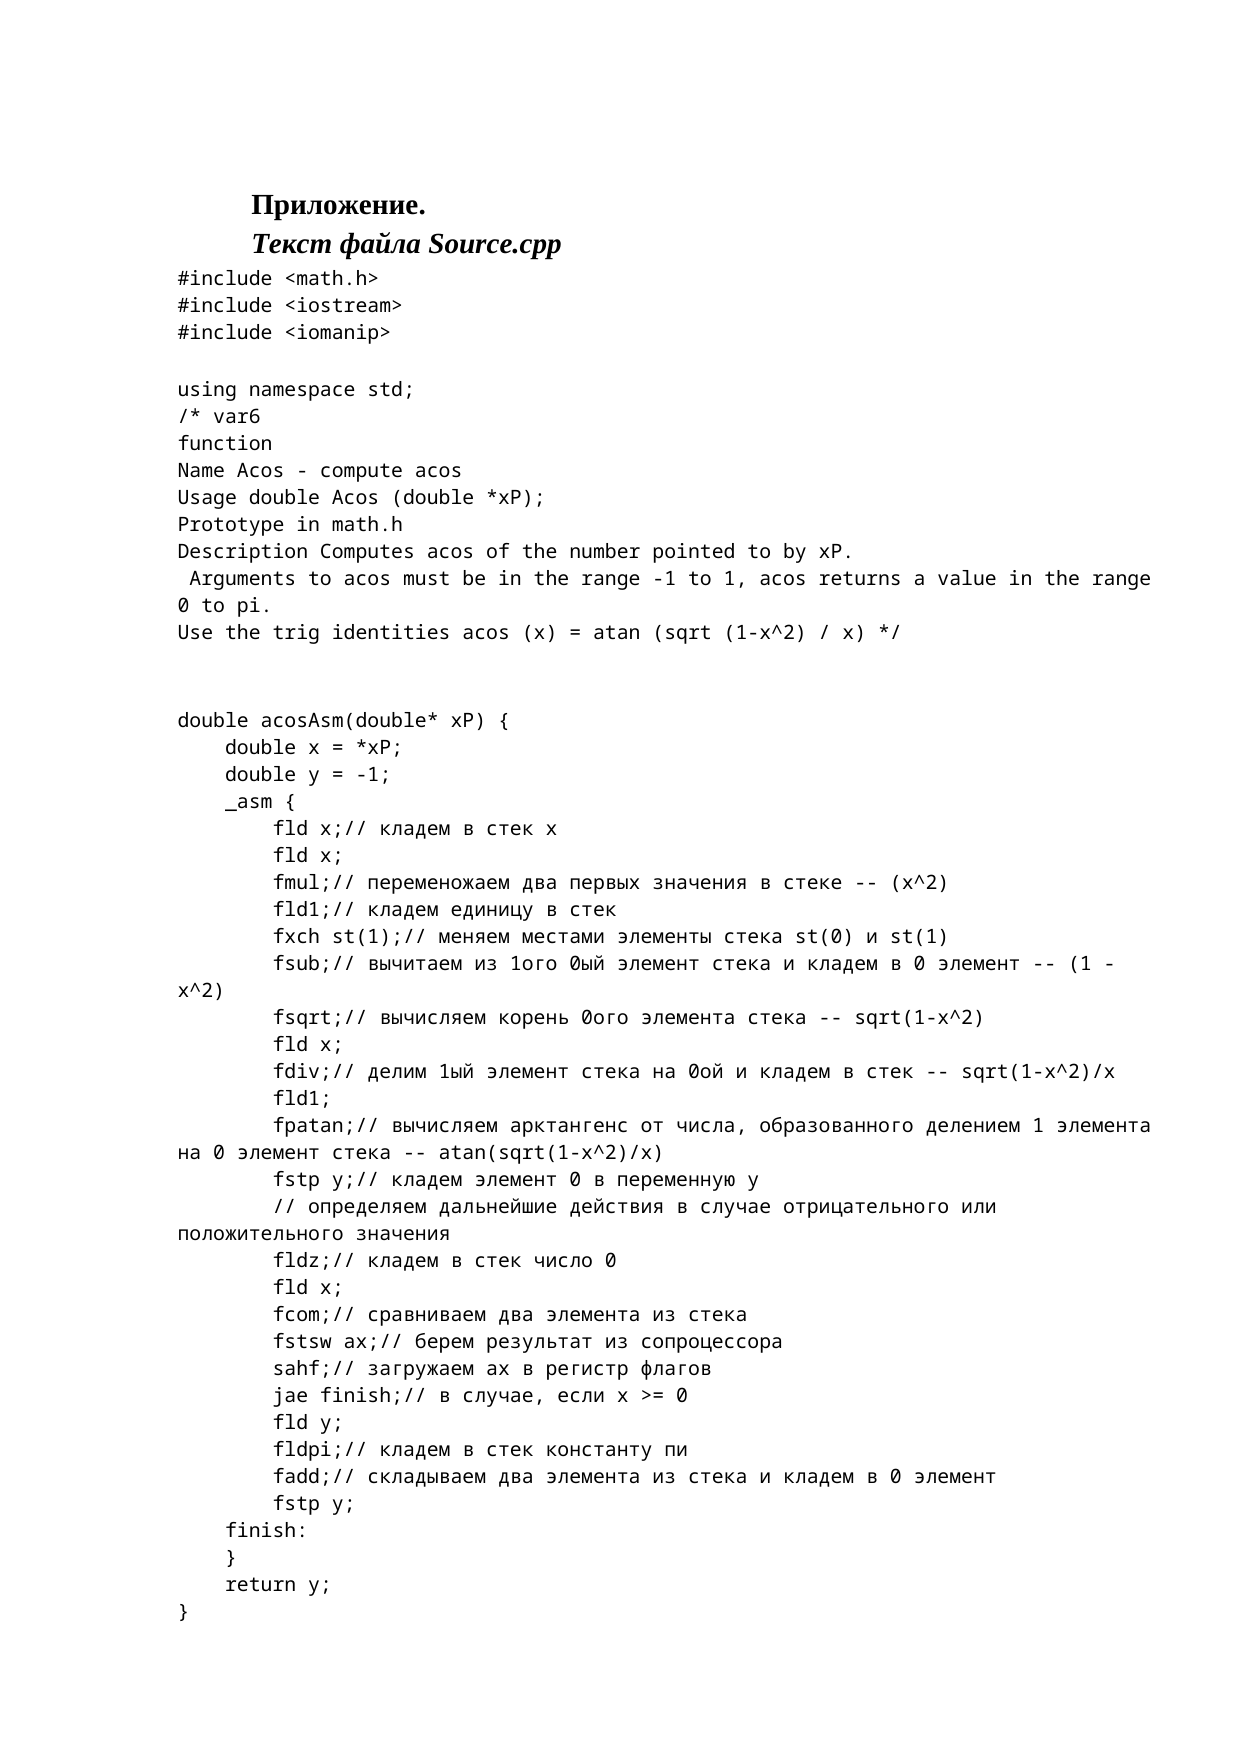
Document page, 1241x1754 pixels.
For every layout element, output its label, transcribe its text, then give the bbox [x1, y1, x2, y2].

text #include <iostream> [177, 291, 1152, 318]
text jae finish;// в случае, если x >= 0 [177, 1381, 1152, 1408]
text fldz;// кладем в стек число 0 [177, 1246, 1152, 1273]
text return y; [177, 1570, 1152, 1597]
text _asm { [177, 787, 1152, 814]
text fsub;// вычитаем из 1ого 0ый элемент стека и кладем в 0 элемент -- (1 - x^2) [177, 949, 1152, 1003]
text Arguments to acos must be in the range -1 to 1, acos returns a value in the range 0 to pi. [177, 564, 1152, 618]
text double acosAsm(double* xP) { [177, 707, 1152, 733]
text Usage double Acos (double *xP); [177, 484, 1152, 511]
text fld1;// кладем единицу в стек [177, 895, 1152, 922]
text fstsw ax;// берем результат из сопроцессора [177, 1327, 1152, 1354]
text fcom;// сравниваем два элемента из стека [177, 1300, 1152, 1327]
text using namespace std; [177, 376, 1152, 403]
text fstp y; [177, 1489, 1152, 1516]
text fadd;// складываем два элемента из стека и кладем в 0 элемент [177, 1462, 1152, 1489]
text Текст файла Source.cpp [177, 226, 1152, 259]
text function [177, 430, 1152, 457]
text fstp y;// кладем элемент 0 в переменную y [177, 1165, 1152, 1192]
text fld1; [177, 1084, 1152, 1111]
text Prototype in math.h [177, 511, 1152, 538]
text fld x; [177, 841, 1152, 868]
text fldpi;// кладем в стек константу пи [177, 1435, 1152, 1462]
text fsqrt;// вычисляем корень 0ого элемента стека -- sqrt(1-x^2) [177, 1003, 1152, 1030]
text Name Acos - compute acos [177, 457, 1152, 484]
text fld x; [177, 1030, 1152, 1057]
text #include <iomanip> [177, 318, 1152, 345]
text double x = *xP; [177, 733, 1152, 761]
text Приложение. [177, 187, 1152, 221]
text #include <math.h> [177, 264, 1152, 291]
text Description Computes acos of the number pointed to by xP. [177, 538, 1152, 564]
text double y = -1; [177, 761, 1152, 787]
text fld y; [177, 1408, 1152, 1435]
text finish: [177, 1516, 1152, 1543]
text fld x; [177, 1273, 1152, 1300]
text // определяем дальнейшие действия в случае отрицательного или положительного значения [177, 1192, 1152, 1246]
text fmul;// переменожаем два первых значения в стеке -- (x^2) [177, 868, 1152, 895]
text } [177, 1597, 1152, 1624]
text Use the trig identities acos (x) = atan (sqrt (1-x^2) / x) */ [177, 618, 1152, 646]
text fdiv;// делим 1ый элемент стека на 0ой и кладем в стек -- sqrt(1-x^2)/x [177, 1057, 1152, 1084]
text /* var6 [177, 403, 1152, 430]
text sahf;// загружаем ax в регистр флагов [177, 1354, 1152, 1381]
text fpatan;// вычисляем арктангенс от числа, образованного делением 1 элемента на 0 элемент стека -- atan(sqrt(1-x^2)/x) [177, 1111, 1152, 1165]
text fld x;// кладем в стек x [177, 814, 1152, 841]
text } [177, 1543, 1152, 1570]
text fxch st(1);// меняем местами элементы стека st(0) и st(1) [177, 922, 1152, 949]
